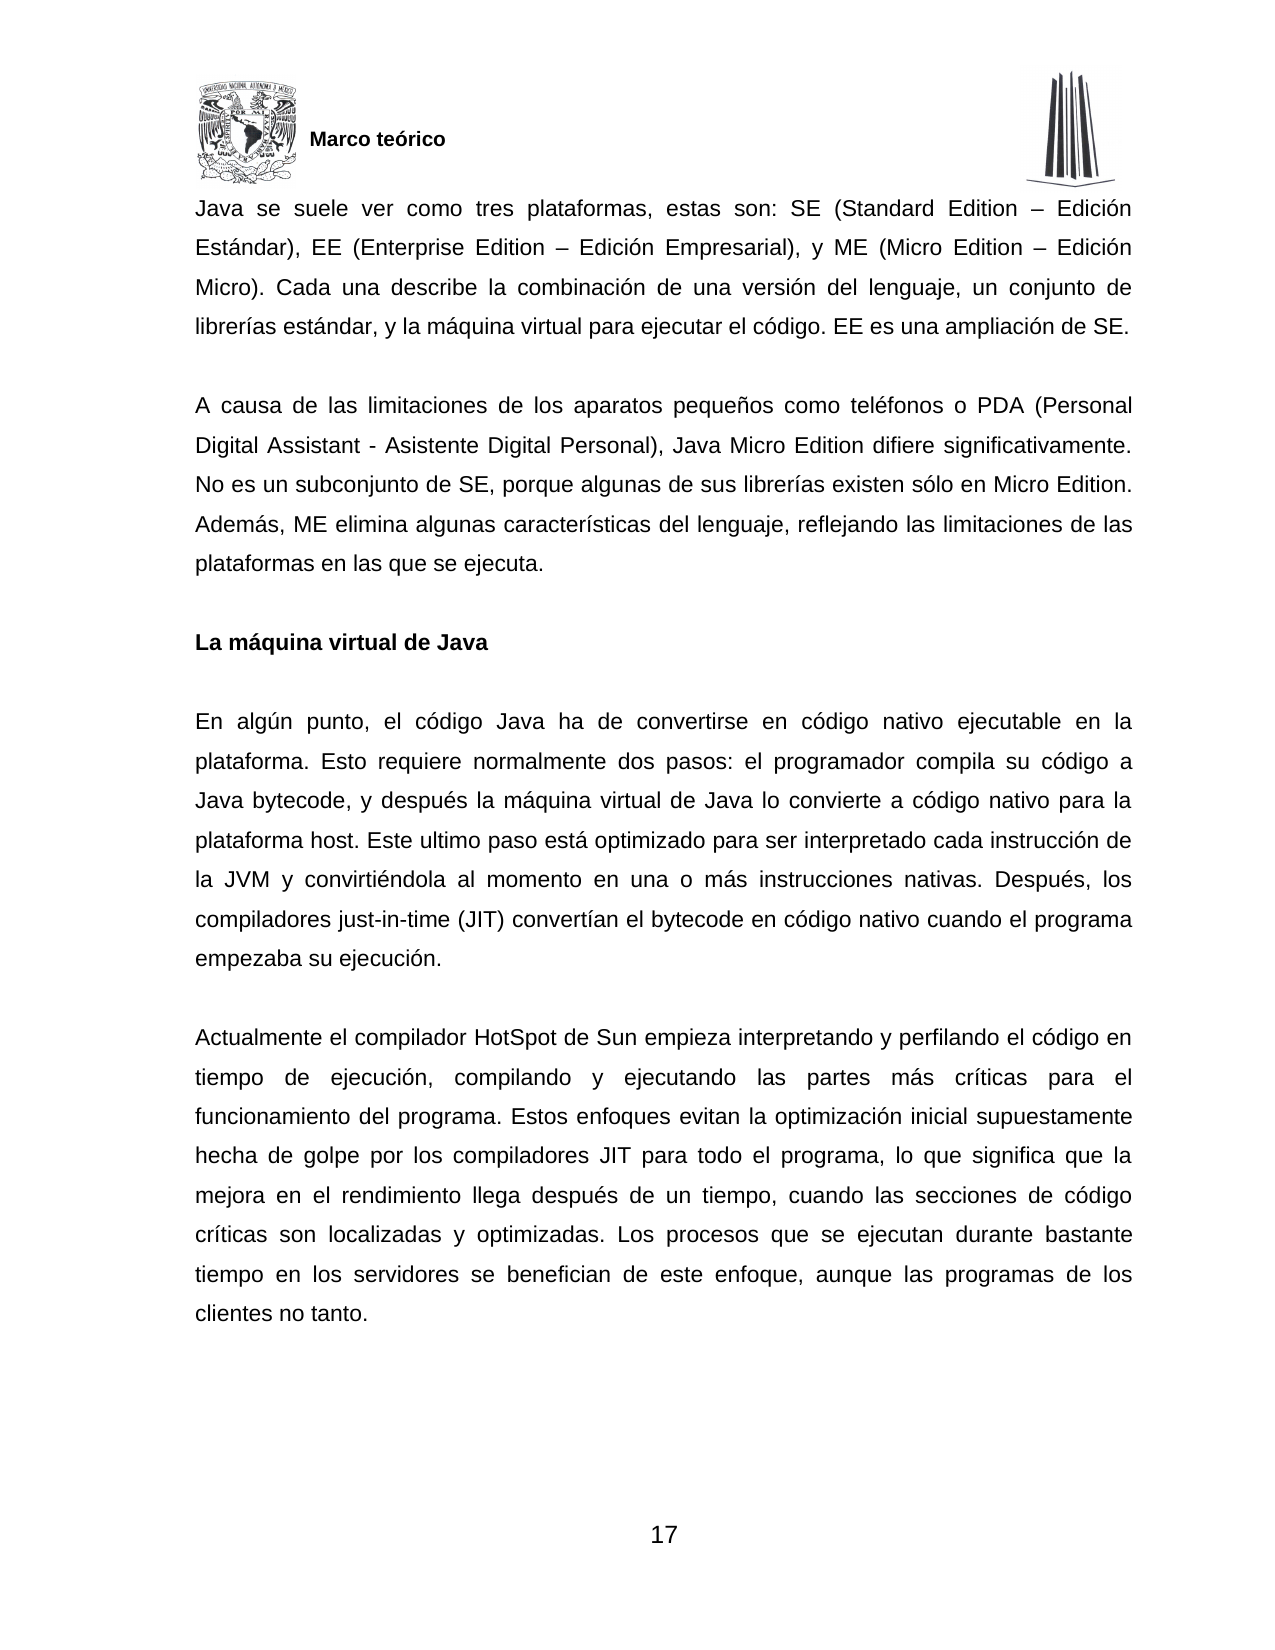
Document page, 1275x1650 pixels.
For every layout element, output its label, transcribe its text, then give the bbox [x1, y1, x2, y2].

picture [1020, 65, 1122, 193]
text En algún punto, el código Java ha de convertirse en código nativo ejecutable en la plataforma. Esto requiere normalmente dos pasos: el programador compila su código a Java bytecode, y después la máquina virtual de Java lo convierte a código nativo para la plataforma host. Este ultimo paso está optimizado para ser interpretado cada instrucción de la JVM y convirtiéndola al momento en una o más instrucciones nativas. Después, los compiladores just-in-time (JIT) convertían el bytecode en código nativo cuando el programa empezaba su ejecución. [195, 708, 1133, 971]
text A causa de las limitaciones de los aparatos pequeños como teléfonos o PDA (Personal Digital Assistant - Asistente Digital Personal), Java Micro Edition difiere significativamente. No es un subconjunto de SE, porque algunas de sus librerías existen sólo en Micro Edition. Además, ME elimina algunas características del lenguaje, reflejando las limitaciones de las plataformas en las que se ejecuta. [195, 392, 1133, 577]
text Java se suele ver como tres plataformas, estas son: SE (Standard Edition – Edición Estándar), EE (Enterprise Edition – Edición Empresarial), y ME (Micro Edition – Edición Micro). Cada una describe la combinación de una versión del lenguaje, un conjunto de librerías estándar, y la máquina virtual para ejecutar el código. EE es una ampliación de SE. [195, 195, 1133, 340]
text Actualmente el compilador HotSpot de Sun empieza interpretando y perfilando el código en tiempo de ejecución, compilando y ejecutando las partes más críticas para el funcionamiento del programa. Estos enfoques evitan la optimización inicial supuestamente hecha de golpe por los compiladores JIT para todo el programa, lo que significa que la mejora en el rendimiento llega después de un tiempo, cuando las secciones de código críticas son localizadas y optimizadas. Los procesos que se ejecutan durante bastante tiempo en los servidores se benefician de este enfoque, aunque las programas de los clientes no tanto. [195, 1024, 1133, 1327]
text La máquina virtual de Java [195, 629, 1133, 656]
